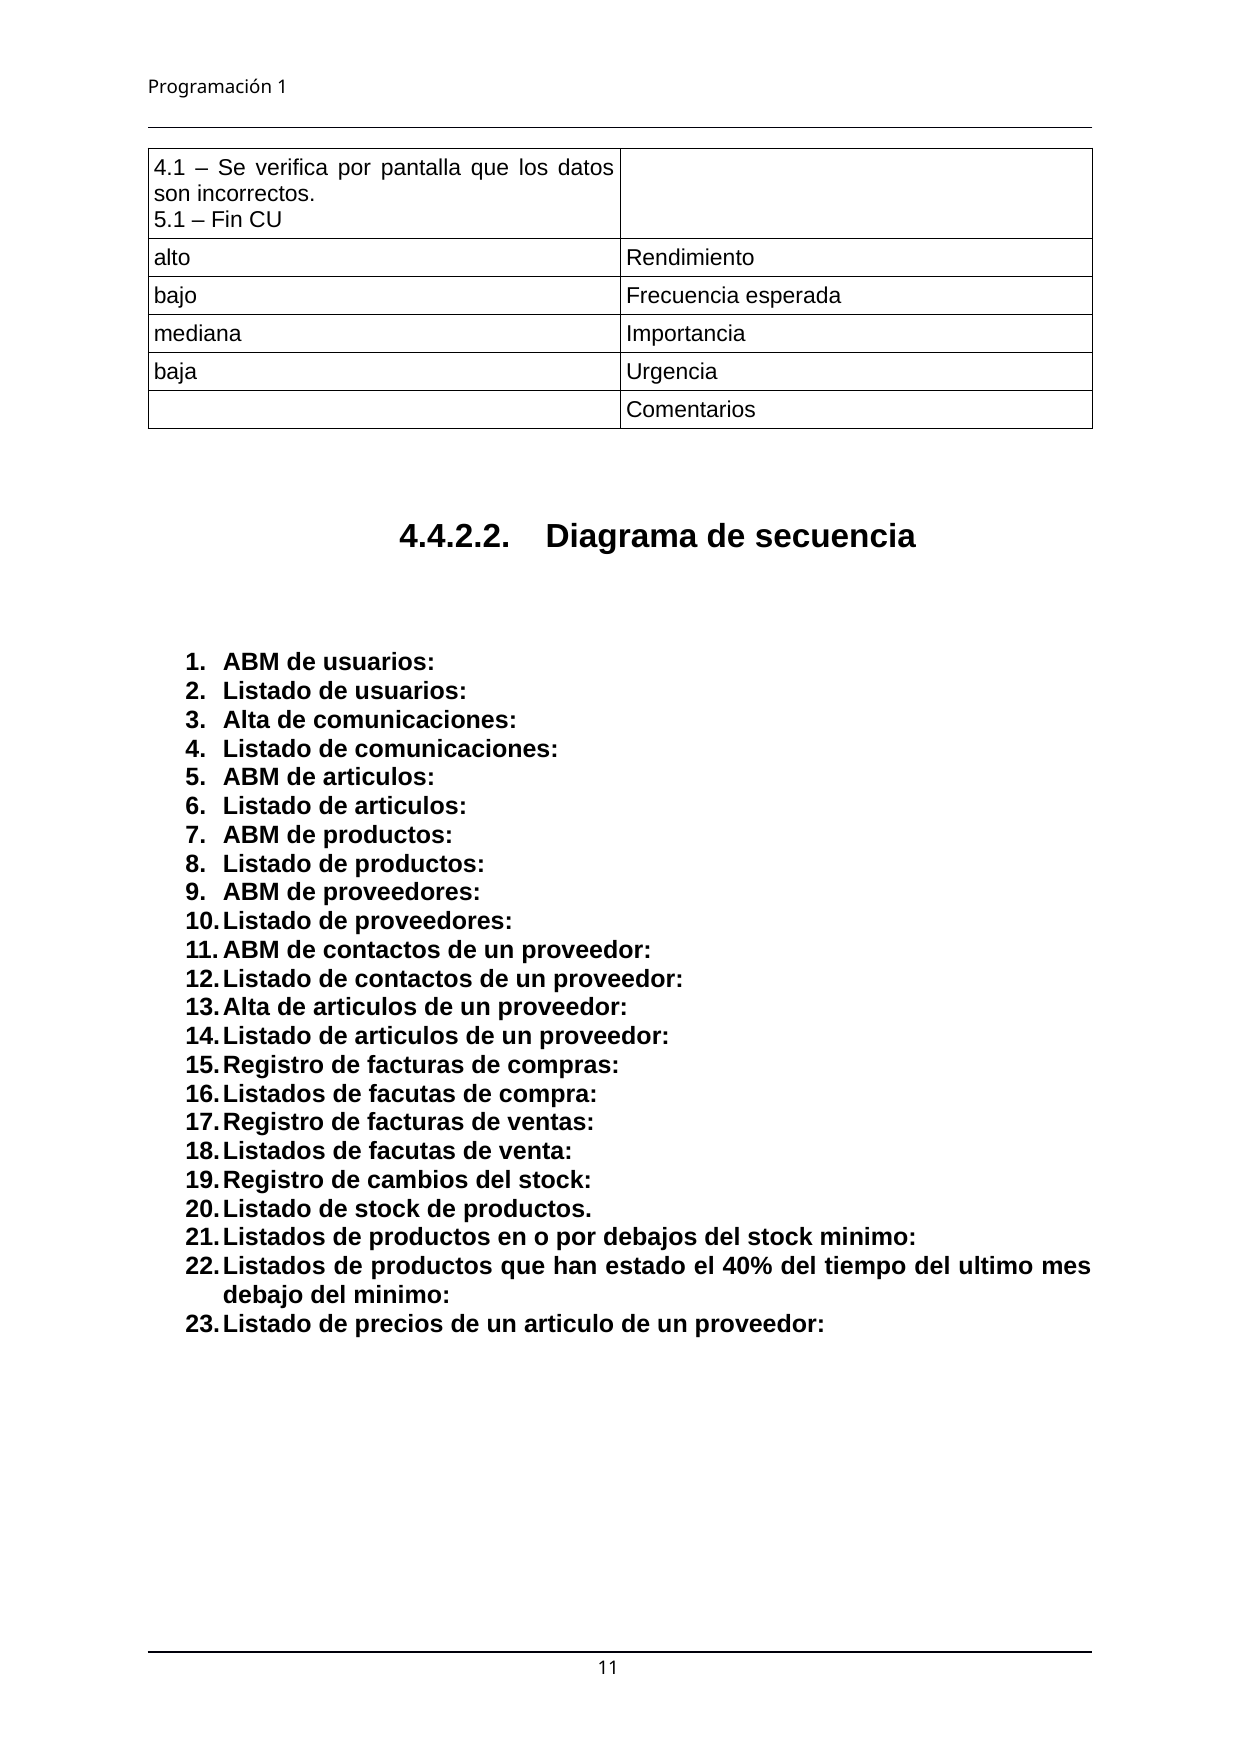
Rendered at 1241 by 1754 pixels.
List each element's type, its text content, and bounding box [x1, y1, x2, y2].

list ABM de contactos de un proveedor: [185, 935, 1092, 964]
table_cell Importancia [621, 315, 1092, 352]
table_cell bajo [149, 277, 620, 314]
list Listado de stock de productos. [185, 1194, 1092, 1222]
list ABM de productos: [185, 820, 1092, 849]
list Registro de cambios del stock: [185, 1165, 1092, 1194]
list Alta de comunicaciones: [185, 705, 1092, 734]
list Registro de facturas de compras: [185, 1050, 1092, 1079]
table_cell 4.1 – Se verifica por pantalla que los datos son incorrectos. 5.1 – Fin CU [149, 149, 620, 238]
list Listado de usuarios: [185, 676, 1092, 705]
table_cell Frecuencia esperada [621, 277, 1092, 314]
table_cell Rendimiento [621, 239, 1092, 276]
list Listados de productos que han estado el 40% del tiempo del ultimo mes debajo del minimo: [185, 1251, 1092, 1309]
table_cell [621, 149, 1092, 238]
table_cell baja [149, 353, 620, 390]
list Listados de facutas de venta: [185, 1136, 1092, 1165]
table_cell Urgencia [621, 353, 1092, 390]
table_cell [149, 391, 620, 428]
list Alta de articulos de un proveedor: [185, 992, 1092, 1021]
list Listado de articulos de un proveedor: [185, 1021, 1092, 1050]
list Listados de facutas de compra: [185, 1079, 1092, 1107]
list Listado de articulos: [185, 791, 1092, 820]
list Listado de proveedores: [185, 906, 1092, 935]
list Registro de facturas de ventas: [185, 1107, 1092, 1136]
list ABM de articulos: [185, 762, 1092, 791]
list ABM de proveedores: [185, 877, 1092, 906]
table_cell alto [149, 239, 620, 276]
title Diagrama de secuencia [223, 516, 1092, 555]
list Listado de comunicaciones: [185, 734, 1092, 762]
table_cell mediana [149, 315, 620, 352]
list Listados de productos en o por debajos del stock minimo: [185, 1222, 1092, 1251]
list ABM de usuarios: [185, 647, 1092, 676]
list Listado de contactos de un proveedor: [185, 964, 1092, 992]
list Listado de precios de un articulo de un proveedor: [185, 1309, 1092, 1337]
list Listado de productos: [185, 849, 1092, 877]
table_cell Comentarios [621, 391, 1092, 428]
